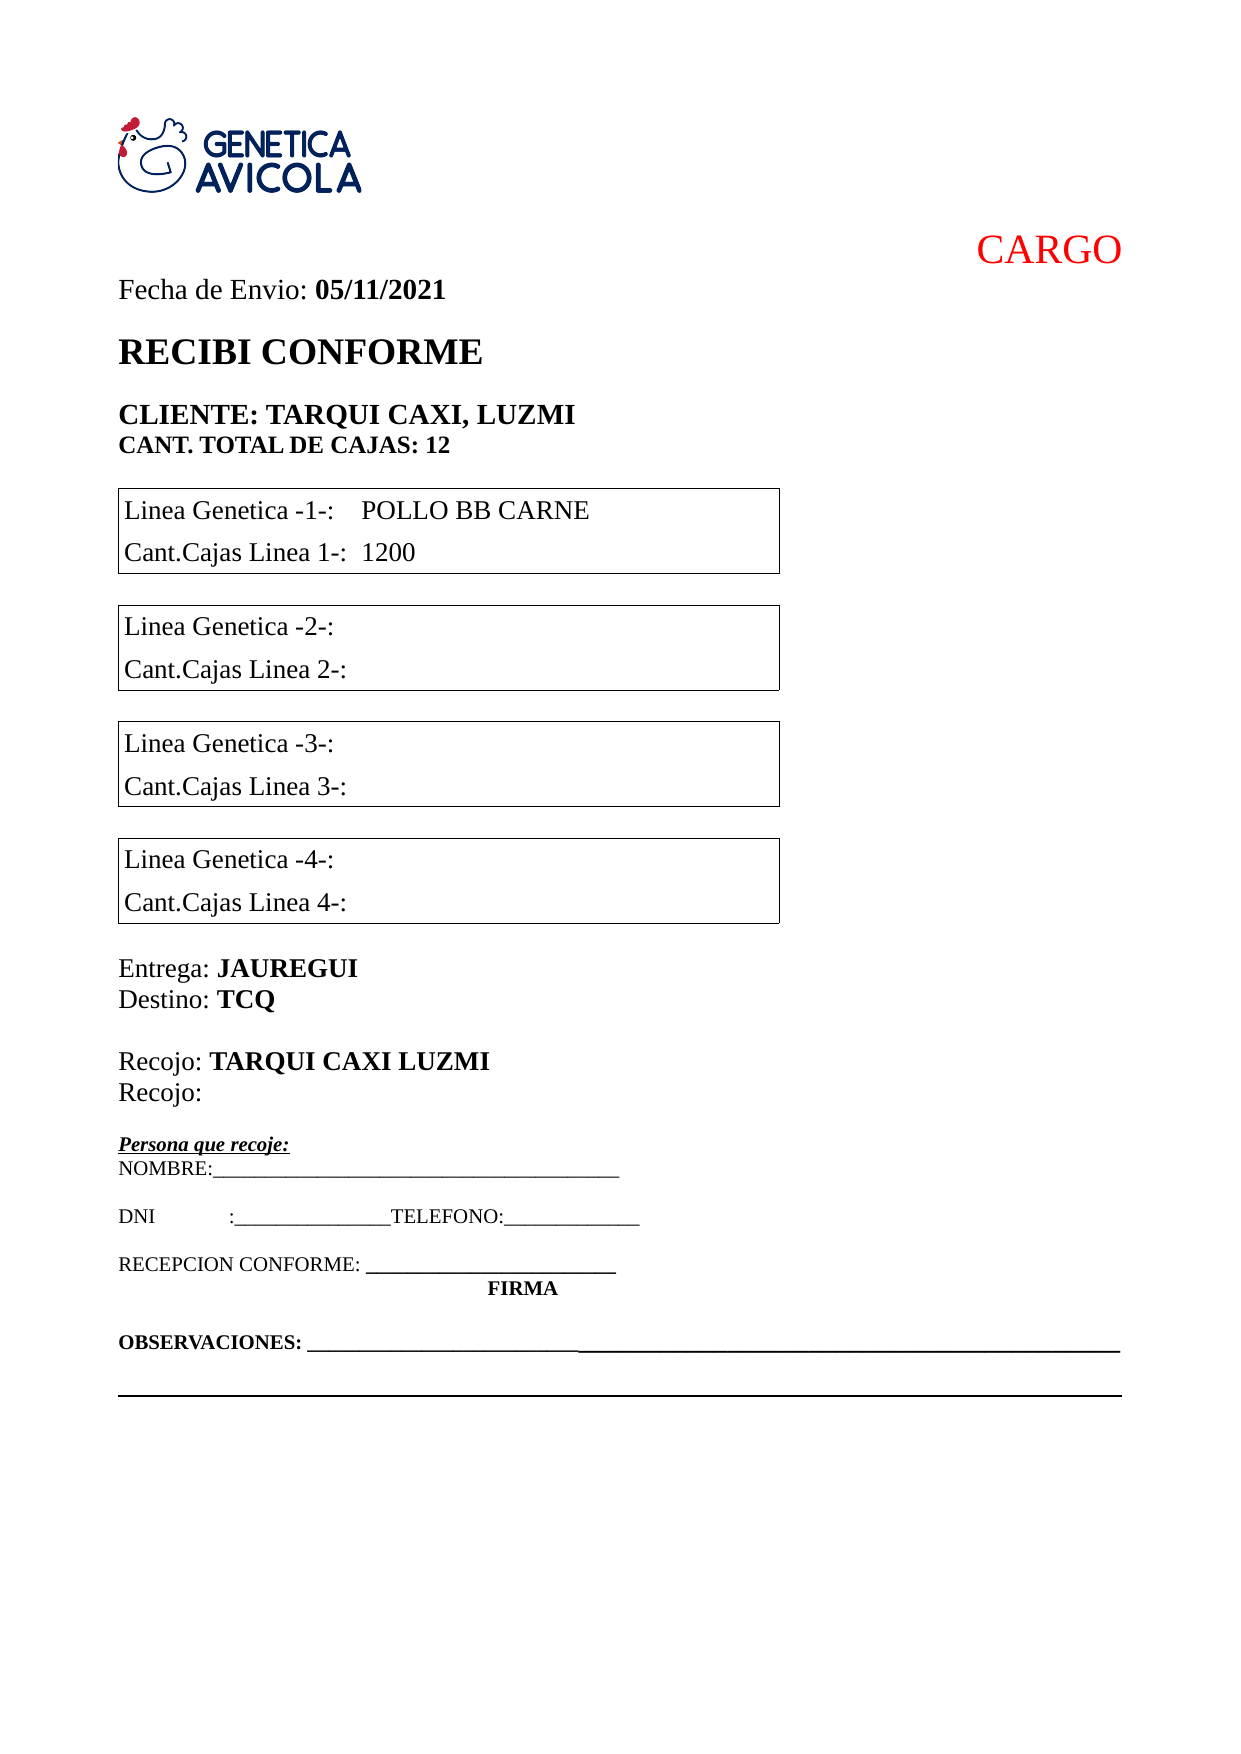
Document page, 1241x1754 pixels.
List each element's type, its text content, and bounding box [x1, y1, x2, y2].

text FIRMA [118, 1276, 1122, 1300]
text CLIENTE: TARQUI CAXI, LUZMI [118, 397, 1122, 431]
table_cell Cant.Cajas Linea 2-: [119, 647, 356, 690]
table_cell [356, 574, 779, 604]
table_cell Cant.Cajas Linea 4-: [119, 880, 356, 923]
table_cell [356, 880, 779, 923]
text CARGO [118, 224, 1122, 272]
text Persona que recoje: [118, 1132, 1122, 1156]
text NOMBRE:_______________________________________ [118, 1156, 1122, 1180]
table_cell [356, 839, 779, 880]
table_cell Cant.Cajas Linea 3-: [119, 764, 356, 806]
table_cell Linea Genetica -3-: [119, 722, 356, 764]
table_cell [356, 691, 779, 721]
table_header POLLO BB CARNE [356, 489, 779, 531]
table_header Linea Genetica -1-: [119, 489, 356, 531]
text CANT. TOTAL DE CAJAS: 12 [118, 431, 1122, 459]
table_cell [356, 606, 779, 647]
table_cell [356, 807, 779, 838]
text Recojo: [118, 1076, 1122, 1108]
table_cell [356, 764, 779, 806]
picture [117, 117, 362, 193]
table_cell [118, 691, 356, 721]
table_cell [118, 574, 356, 604]
table_cell 1200 [356, 531, 779, 573]
table_cell [356, 722, 779, 764]
text RECEPCION CONFORME: ________________________ [118, 1252, 1122, 1276]
text OBSERVACIONES: __________________________________________________________________ [118, 1324, 1122, 1355]
text Fecha de Envio: 05/11/2021 [118, 272, 1122, 306]
text Entrega: JAUREGUI [118, 952, 1122, 983]
text Destino: TCQ [118, 983, 1122, 1014]
text RECIBI CONFORME [118, 330, 1122, 373]
table_cell Cant.Cajas Linea 1-: [119, 531, 356, 573]
text Recojo: TARQUI CAXI LUZMI [118, 1045, 1122, 1076]
table_cell Linea Genetica -4-: [119, 839, 356, 880]
table_cell [356, 647, 779, 690]
text DNI :_______________TELEFONO:_____________ [118, 1204, 1122, 1228]
table_cell Linea Genetica -2-: [119, 606, 356, 647]
table_cell [118, 807, 356, 838]
